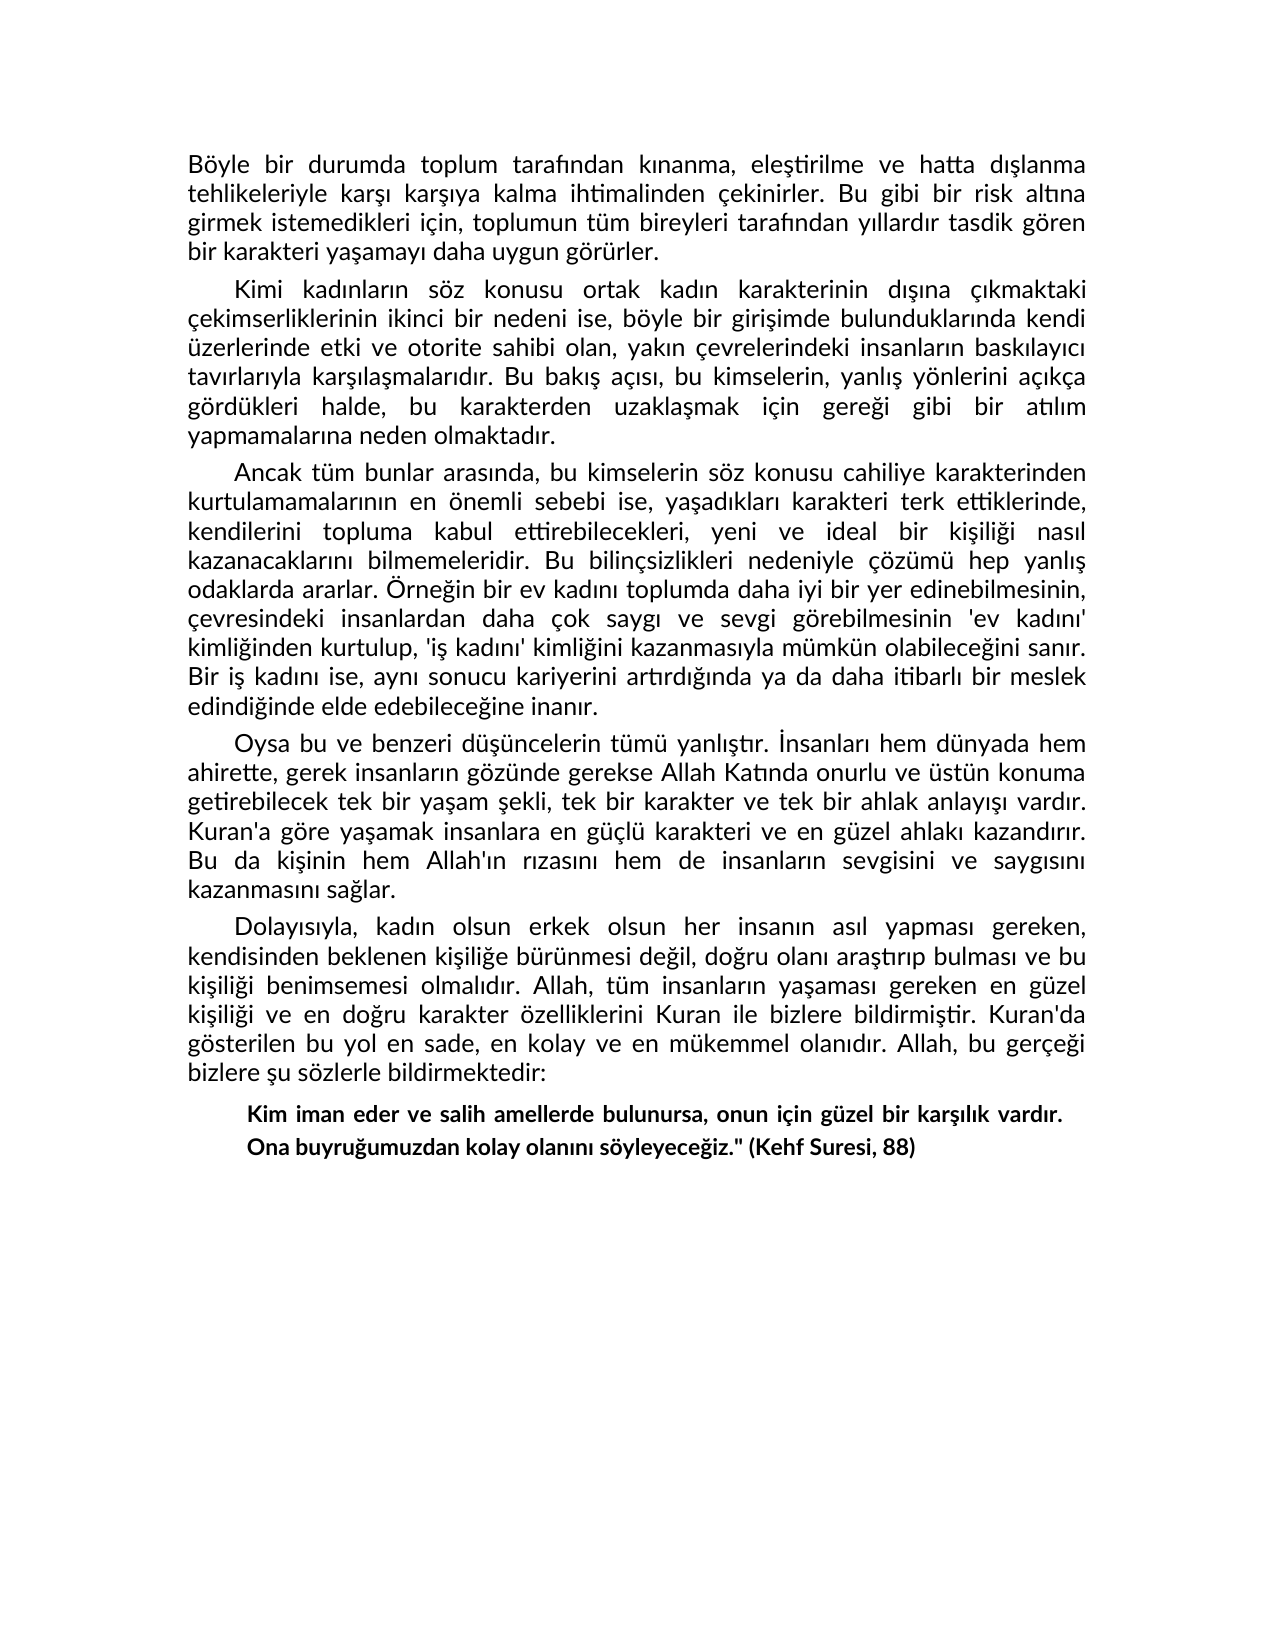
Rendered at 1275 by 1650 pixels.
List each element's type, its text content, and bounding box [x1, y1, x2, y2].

text Kim iman eder ve salih amellerde bulunursa, onun için güzel bir karşılık vardır. Ona buyruğumuzdan kolay olanını söyleyeceğiz." (Kehf Suresi, 88) [247, 1096, 1064, 1162]
text Böyle bir durumda toplum tarafından kınanma, eleştirilme ve hatta dışlanma tehlikeleriyle karşı karşıya kalma ihtimalinden çekinirler. Bu gibi bir risk altına girmek istemedikleri için, toplumun tüm bireyleri tarafından yıllardır tasdik gören bir karakteri yaşamayı daha uygun görürler. [187, 150, 1087, 267]
text Kimi kadınların söz konusu ortak kadın karakterinin dışına çıkmaktaki çekimserliklerinin ikinci bir nedeni ise, böyle bir girişimde bulunduklarında kendi üzerlerinde etki ve otorite sahibi olan, yakın çevrelerindeki insanların baskılayıcı tavırlarıyla karşılaşmalarıdır. Bu bakış açısı, bu kimselerin, yanlış yönlerini açıkça gördükleri halde, bu karakterden uzaklaşmak için gereği gibi bir atılım yapmamalarına neden olmaktadır. [187, 275, 1087, 450]
text Oysa bu ve benzeri düşüncelerin tümü yanlıştır. İnsanları hem dünyada hem ahirette, gerek insanların gözünde gerekse Allah Katında onurlu ve üstün konuma getirebilecek tek bir yaşam şekli, tek bir karakter ve tek bir ahlak anlayışı vardır. Kuran'a göre yaşamak insanlara en güçlü karakteri ve en güzel ahlakı kazandırır. Bu da kişinin hem Allah'ın rızasını hem de insanların sevgisini ve saygısını kazanmasını sağlar. [187, 729, 1087, 904]
text Ancak tüm bunlar arasında, bu kimselerin söz konusu cahiliye karakterinden kurtulamamalarının en önemli sebebi ise, yaşadıkları karakteri terk ettiklerinde, kendilerini topluma kabul ettirebilecekleri, yeni ve ideal bir kişiliği nasıl kazanacaklarını bilmemeleridir. Bu bilinçsizlikleri nedeniyle çözümü hep yanlış odaklarda ararlar. Örneğin bir ev kadını toplumda daha iyi bir yer edinebilmesinin, çevresindeki insanlardan daha çok saygı ve sevgi görebilmesinin 'ev kadını' kimliğinden kurtulup, 'iş kadını' kimliğini kazanmasıyla mümkün olabileceğini sanır. Bir iş kadını ise, aynı sonucu kariyerini artırdığında ya da daha itibarlı bir meslek edindiğinde elde edebileceğine inanır. [187, 458, 1087, 721]
text Dolayısıyla, kadın olsun erkek olsun her insanın asıl yapması gereken, kendisinden beklenen kişiliğe bürünmesi değil, doğru olanı araştırıp bulması ve bu kişiliği benimsemesi olmalıdır. Allah, tüm insanların yaşaması gereken en güzel kişiliği ve en doğru karakter özelliklerini Kuran ile bizlere bildirmiştir. Kuran'da gösterilen bu yol en sade, en kolay ve en mükemmel olanıdır. Allah, bu gerçeği bizlere şu sözlerle bildirmektedir: [187, 912, 1087, 1087]
